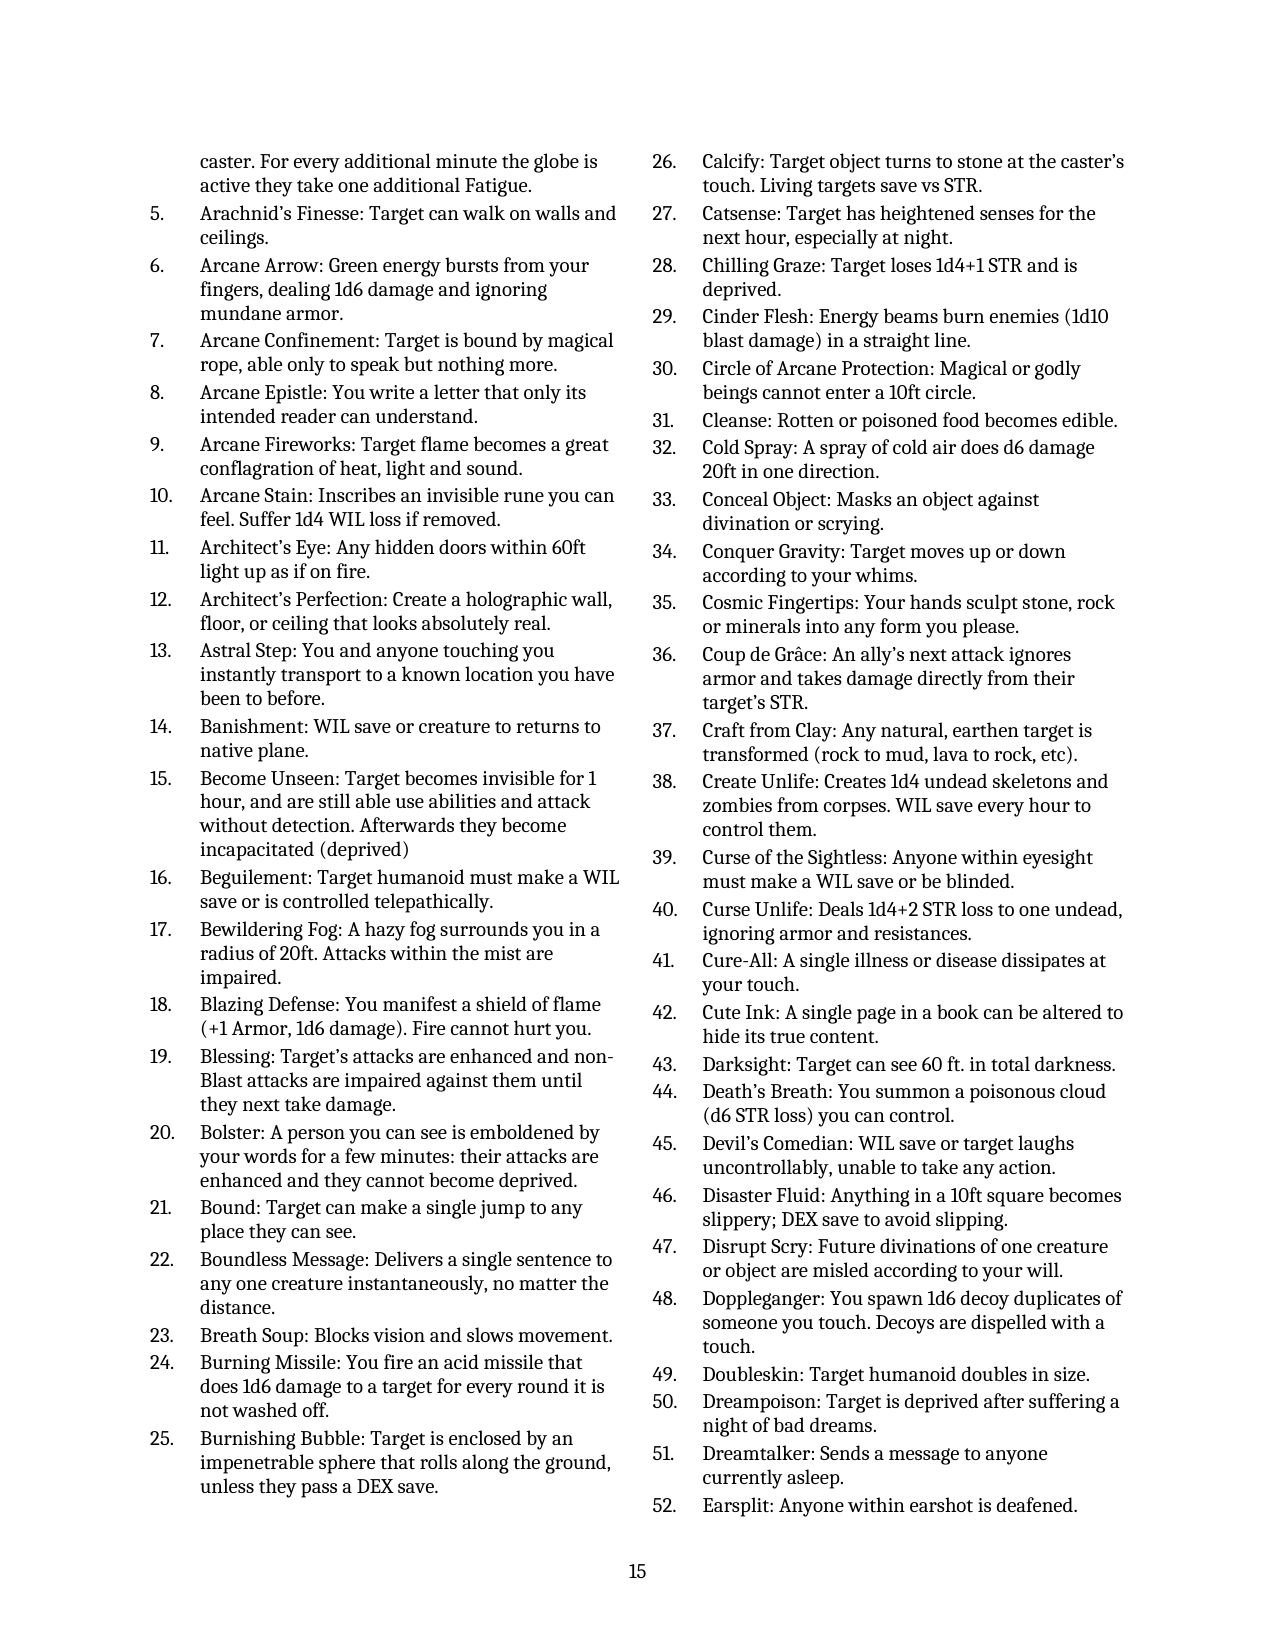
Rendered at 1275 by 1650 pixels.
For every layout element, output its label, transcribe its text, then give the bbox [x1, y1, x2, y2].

list Disrupt Scry: Future divinations of one creature or object are misled according to your will. [652, 1235, 1125, 1283]
list Darksight: Target can see 60 ft. in total darkness. [652, 1052, 1125, 1076]
list Arachnid’s Finesse: Target can walk on walls and ceilings. [150, 202, 622, 249]
list Doppleganger: You spawn 1d6 decoy duplicates of someone you touch. Decoys are dispelled with a touch. [652, 1287, 1125, 1358]
list Arcane Arrow: Green energy bursts from your fingers, dealing 1d6 damage and ignoring mundane armor. [150, 253, 622, 325]
list Coup de Grâce: An ally’s next attack ignores armor and takes damage directly from their target’s STR. [652, 643, 1125, 714]
list Death’s Breath: You summon a poisonous cloud (d6 STR loss) you can control. [652, 1080, 1125, 1128]
list Beguilement: Target humanoid must make a WIL save or is controlled telepathically. [150, 866, 622, 914]
list Catsense: Target has heightened senses for the next hour, especially at night. [652, 202, 1125, 249]
list Cold Spray: A spray of cold air does d6 damage 20ft in one direction. [652, 436, 1125, 484]
list Cinder Flesh: Energy beams burn enemies (1d10 blast damage) in a straight line. [652, 305, 1125, 353]
list Cosmic Fingertips: Your hands sculpt stone, rock or minerals into any form you please. [652, 591, 1125, 639]
list Arcane Fireworks: Target flame becomes a great conflagration of heat, light and sound. [150, 432, 622, 480]
list Chilling Graze: Target loses 1d4+1 STR and is deprived. [652, 253, 1125, 301]
list Boundless Message: Delivers a single sentence to any one creature instantaneously, no matter the distance. [150, 1248, 622, 1319]
list Burning Missile: You fire an acid missile that does 1d6 damage to a target for every round it is not washed off. [150, 1351, 622, 1423]
list Blazing Defense: You manifest a shield of flame (+1 Armor, 1d6 damage). Fire cannot hurt you. [150, 993, 622, 1041]
list Doubleskin: Target humanoid doubles in size. [652, 1362, 1125, 1386]
list Curse of the Sightless: Anyone within eyesight must make a WIL save or be blinded. [652, 846, 1125, 893]
list Arcane Stain: Inscribes an invisible rune you can feel. Suffer 1d4 WIL loss if removed. [150, 484, 622, 532]
list Architect’s Perfection: Create a holographic wall, floor, or ceiling that looks absolutely real. [150, 587, 622, 635]
list Curse Unlife: Deals 1d4+2 STR loss to one undead, ignoring armor and resistances. [652, 897, 1125, 945]
list Cute Ink: A single page in a book can be altered to hide its true content. [652, 1001, 1125, 1048]
list Architect’s Eye: Any hidden doors within 60ft light up as if on fire. [150, 536, 622, 583]
list Astral Step: You and anyone touching you instantly transport to a known location you have been to before. [150, 639, 622, 711]
list Dreamtalker: Sends a message to anyone currently asleep. [652, 1442, 1125, 1489]
list Conceal Object: Masks an object against divination or scrying. [652, 488, 1125, 536]
list Arcane Confinement: Target is bound by magical rope, able only to speak but nothing more. [150, 329, 622, 377]
list Bolster: A person you can see is emboldened by your words for a few minutes: their attacks are enhanced and they cannot become deprived. [150, 1120, 622, 1192]
list Earsplit: Anyone within earshot is deafened. [652, 1493, 1125, 1517]
list Banishment: WIL save or creature to returns to native plane. [150, 714, 622, 762]
list Dreampoison: Target is deprived after suffering a night of bad dreams. [652, 1390, 1125, 1438]
list Burnishing Bubble: Target is enclosed by an impenetrable sphere that rolls along the ground, unless they pass a DEX save. [150, 1427, 622, 1498]
list Conquer Gravity: Target moves up or down according to your whims. [652, 539, 1125, 587]
list Create Unlife: Creates 1d4 undead skeletons and zombies from corpses. WIL save every hour to control them. [652, 770, 1125, 842]
list Cure-All: A single illness or disease dissipates at your touch. [652, 949, 1125, 997]
list Calcify: Target object turns to stone at the caster’s touch. Living targets save vs STR. [652, 150, 1125, 198]
list Bewildering Fog: A hazy fog surrounds you in a radius of 20ft. Attacks within the mist are impaired. [150, 917, 622, 989]
list Disaster Fluid: Anything in a 10ft square becomes slippery; DEX save to avoid slipping. [652, 1183, 1125, 1231]
list Craft from Clay: Any natural, earthen target is transformed (rock to mud, lava to rock, etc). [652, 718, 1125, 766]
list Cleanse: Rotten or poisoned food becomes edible. [652, 408, 1125, 432]
list Become Unseen: Target becomes invisible for 1 hour, and are still able use abilities and attack without detection. Afterwards they become incapacitated (deprived) [150, 766, 622, 862]
list Devil’s Comedian: WIL save or target laughs uncontrollably, unable to take any action. [652, 1132, 1125, 1179]
list Breath Soup: Blocks vision and slows movement. [150, 1323, 622, 1347]
list Blessing: Target’s attacks are enhanced and non-Blast attacks are impaired against them until they next take damage. [150, 1045, 622, 1117]
list caster. For every additional minute the globe is active they take one additional Fatigue. [150, 150, 622, 198]
list Circle of Arcane Protection: Magical or godly beings cannot enter a 10ft circle. [652, 357, 1125, 404]
list Bound: Target can make a single jump to any place they can see. [150, 1196, 622, 1244]
list Arcane Epistle: You write a letter that only its intended reader can understand. [150, 381, 622, 428]
